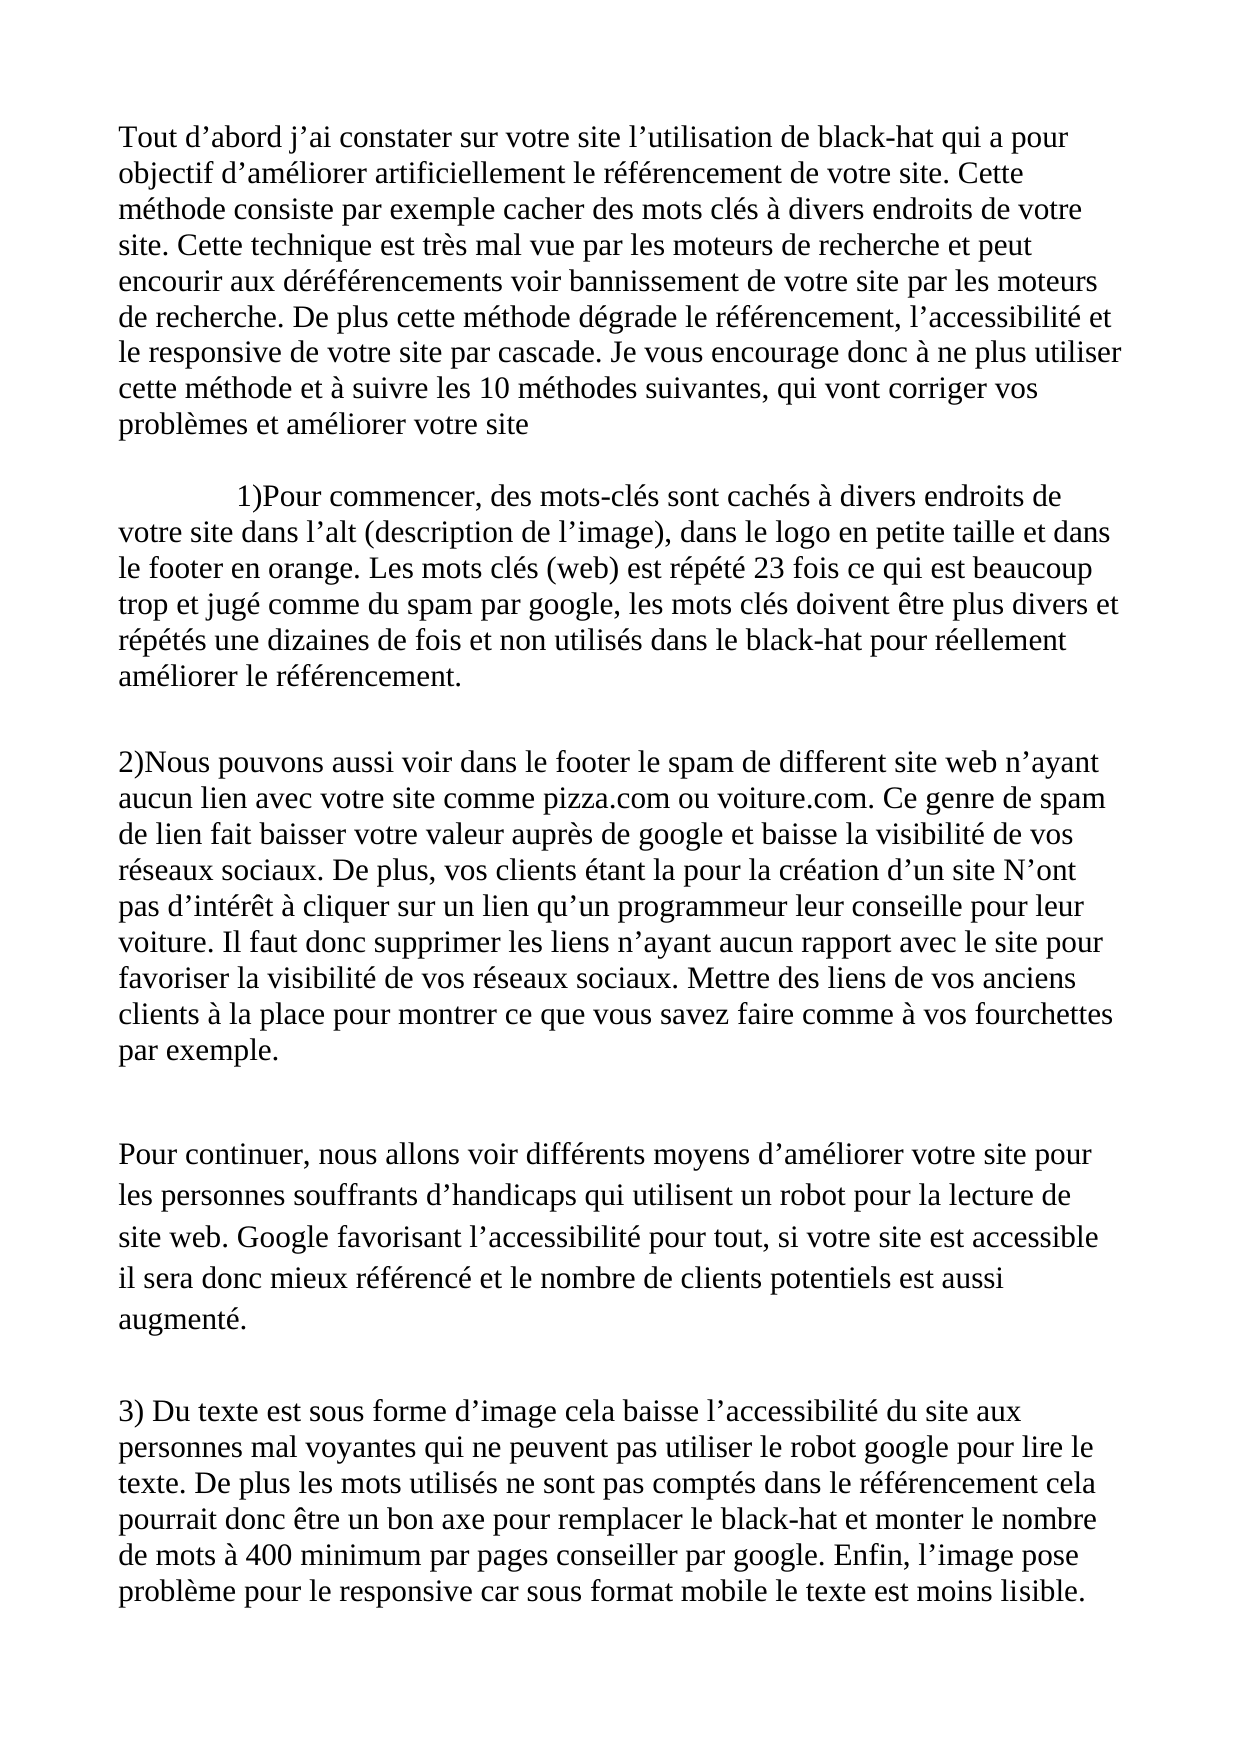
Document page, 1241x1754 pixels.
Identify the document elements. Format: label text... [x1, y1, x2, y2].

text 3) Du texte est sous forme d’image cela baisse l’accessibilité du site aux personnes mal voyantes qui ne peuvent pas utiliser le robot google pour lire le texte. De plus les mots utilisés ne sont pas comptés dans le référencement cela pourrait donc être un bon axe pour remplacer le black-hat et monter le nombre de mots à 400 minimum par pages conseiller par google. Enfin, l’image pose problème pour le responsive car sous format mobile le texte est moins lisible. [118, 1392, 1122, 1608]
text Pour continuer, nous allons voir différents moyens d’améliorer votre site pour les personnes souffrants d’handicaps qui utilisent un robot pour la lecture de site web. Google favorisant l’accessibilité pour tout, si votre site est accessible il sera donc mieux référencé et le nombre de clients potentiels est aussi augmenté. [118, 1135, 1122, 1336]
text Tout d’abord j’ai constater sur votre site l’utilisation de black-hat qui a pour objectif d’améliorer artificiellement le référencement de votre site. Cette méthode consiste par exemple cacher des mots clés à divers endroits de votre site. Cette technique est très mal vue par les moteurs de recherche et peut encourir aux déréférencements voir bannissement de votre site par les moteurs de recherche. De plus cette méthode dégrade le référencement, l’accessibilité et le responsive de votre site par cascade. Je vous encourage donc à ne plus utiliser cette méthode et à suivre les 10 méthodes suivantes, qui vont corriger vos problèmes et améliorer votre site [118, 118, 1122, 442]
subtitle 2)Nous pouvons aussi voir dans le footer le spam de different site web n’ayant aucun lien avec votre site comme pizza.com ou voiture.com. Ce genre de spam de lien fait baisser votre valeur auprès de google et baisse la visibilité de vos réseaux sociaux. De plus, vos clients étant la pour la création d’un site N’ont pas d’intérêt à cliquer sur un lien qu’un programmeur leur conseille pour leur voiture. Il faut donc supprimer les liens n’ayant aucun rapport avec le site pour favoriser la visibilité de vos réseaux sociaux. Mettre des liens de vos anciens clients à la place pour montrer ce que vous savez faire comme à vos fourchettes par exemple. [118, 744, 1122, 1067]
text 1)Pour commencer, des mots-clés sont cachés à divers endroits de votre site dans l’alt (description de l’image), dans le logo en petite taille et dans le footer en orange. Les mots clés (web) est répété 23 fois ce qui est beaucoup trop et jugé comme du spam par google, les mots clés doivent être plus divers et répétés une dizaines de fois et non utilisés dans le black-hat pour réellement améliorer le référencement. [118, 477, 1122, 693]
